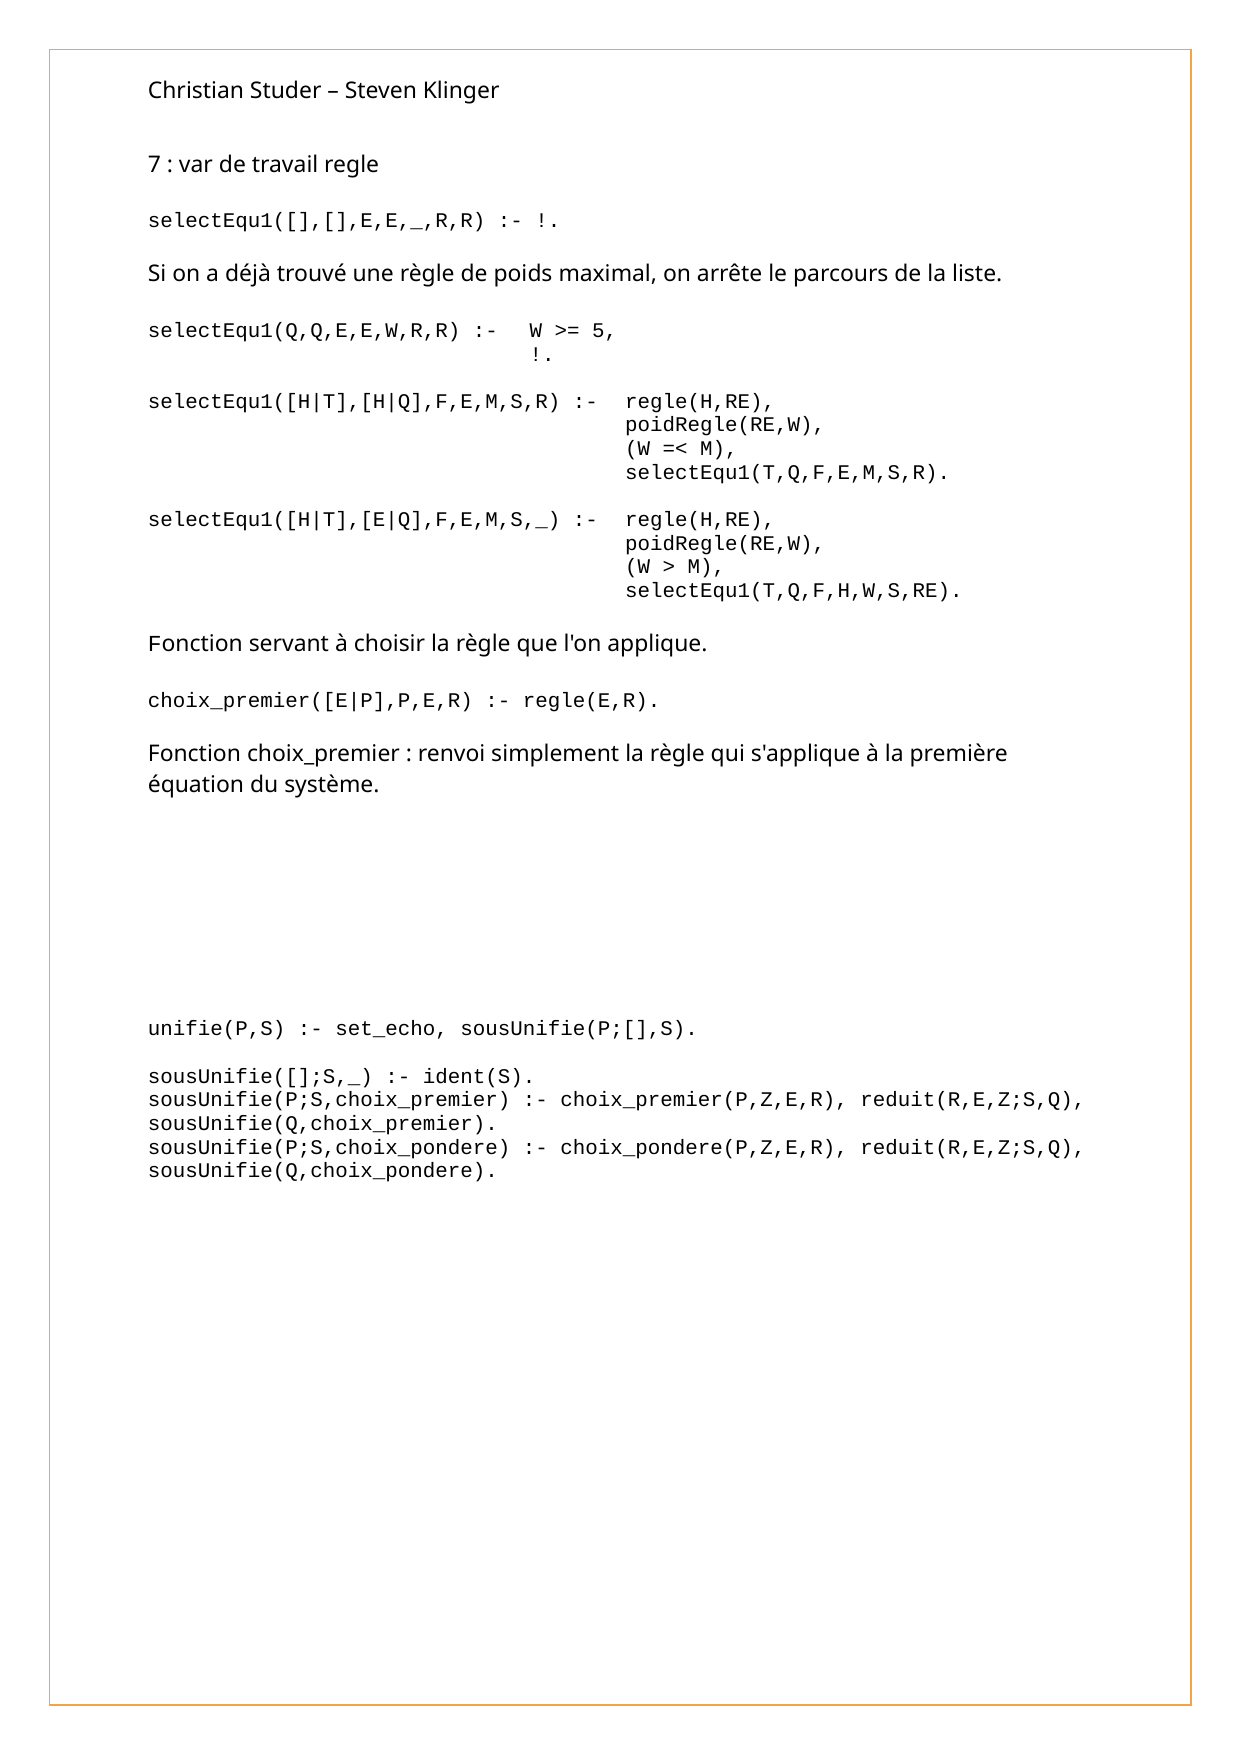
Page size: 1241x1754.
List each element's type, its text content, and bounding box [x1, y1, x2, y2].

text sousUnifie([];S,_) :- ident(S). [148, 1066, 1093, 1089]
text choix_premier([E|P],P,E,R) :- regle(E,R). [148, 690, 1093, 713]
text Fonction choix_premier : renvoi simplement la règle qui s'applique à la première équation du système. [148, 737, 1093, 800]
text selectEqu1(Q,Q,E,E,W,R,R) :- W >= 5, [148, 320, 1093, 343]
text Fonction servant à choisir la règle que l'on applique. [148, 627, 1093, 659]
text selectEqu1(T,Q,F,E,M,S,R). [148, 462, 1093, 485]
text selectEqu1([H|T],[E|Q],F,E,M,S,_) :- regle(H,RE), [148, 509, 1093, 533]
text selectEqu1([H|T],[H|Q],F,E,M,S,R) :- regle(H,RE), [148, 391, 1093, 414]
text !. [148, 343, 1093, 367]
text poidRegle(RE,W), [148, 414, 1093, 438]
text Si on a déjà trouvé une règle de poids maximal, on arrête le parcours de la liste. [148, 257, 1093, 289]
text (W > M), [148, 556, 1093, 580]
text poidRegle(RE,W), [148, 533, 1093, 556]
text sousUnifie(P;S,choix_premier) :- choix_premier(P,Z,E,R), reduit(R,E,Z;S,Q), sousUnifie(Q,choix_premier). [148, 1089, 1093, 1137]
text selectEqu1(T,Q,F,H,W,S,RE). [148, 580, 1093, 604]
text 7 : var de travail regle [148, 148, 1093, 179]
text sousUnifie(P;S,choix_pondere) :- choix_pondere(P,Z,E,R), reduit(R,E,Z;S,Q), sousUnifie(Q,choix_pondere). [148, 1137, 1093, 1184]
text selectEqu1([],[],E,E,_,R,R) :- !. [148, 210, 1093, 234]
text (W =< M), [148, 438, 1093, 462]
text unifie(P,S) :- set_echo, sousUnifie(P;[],S). [148, 1018, 1093, 1042]
